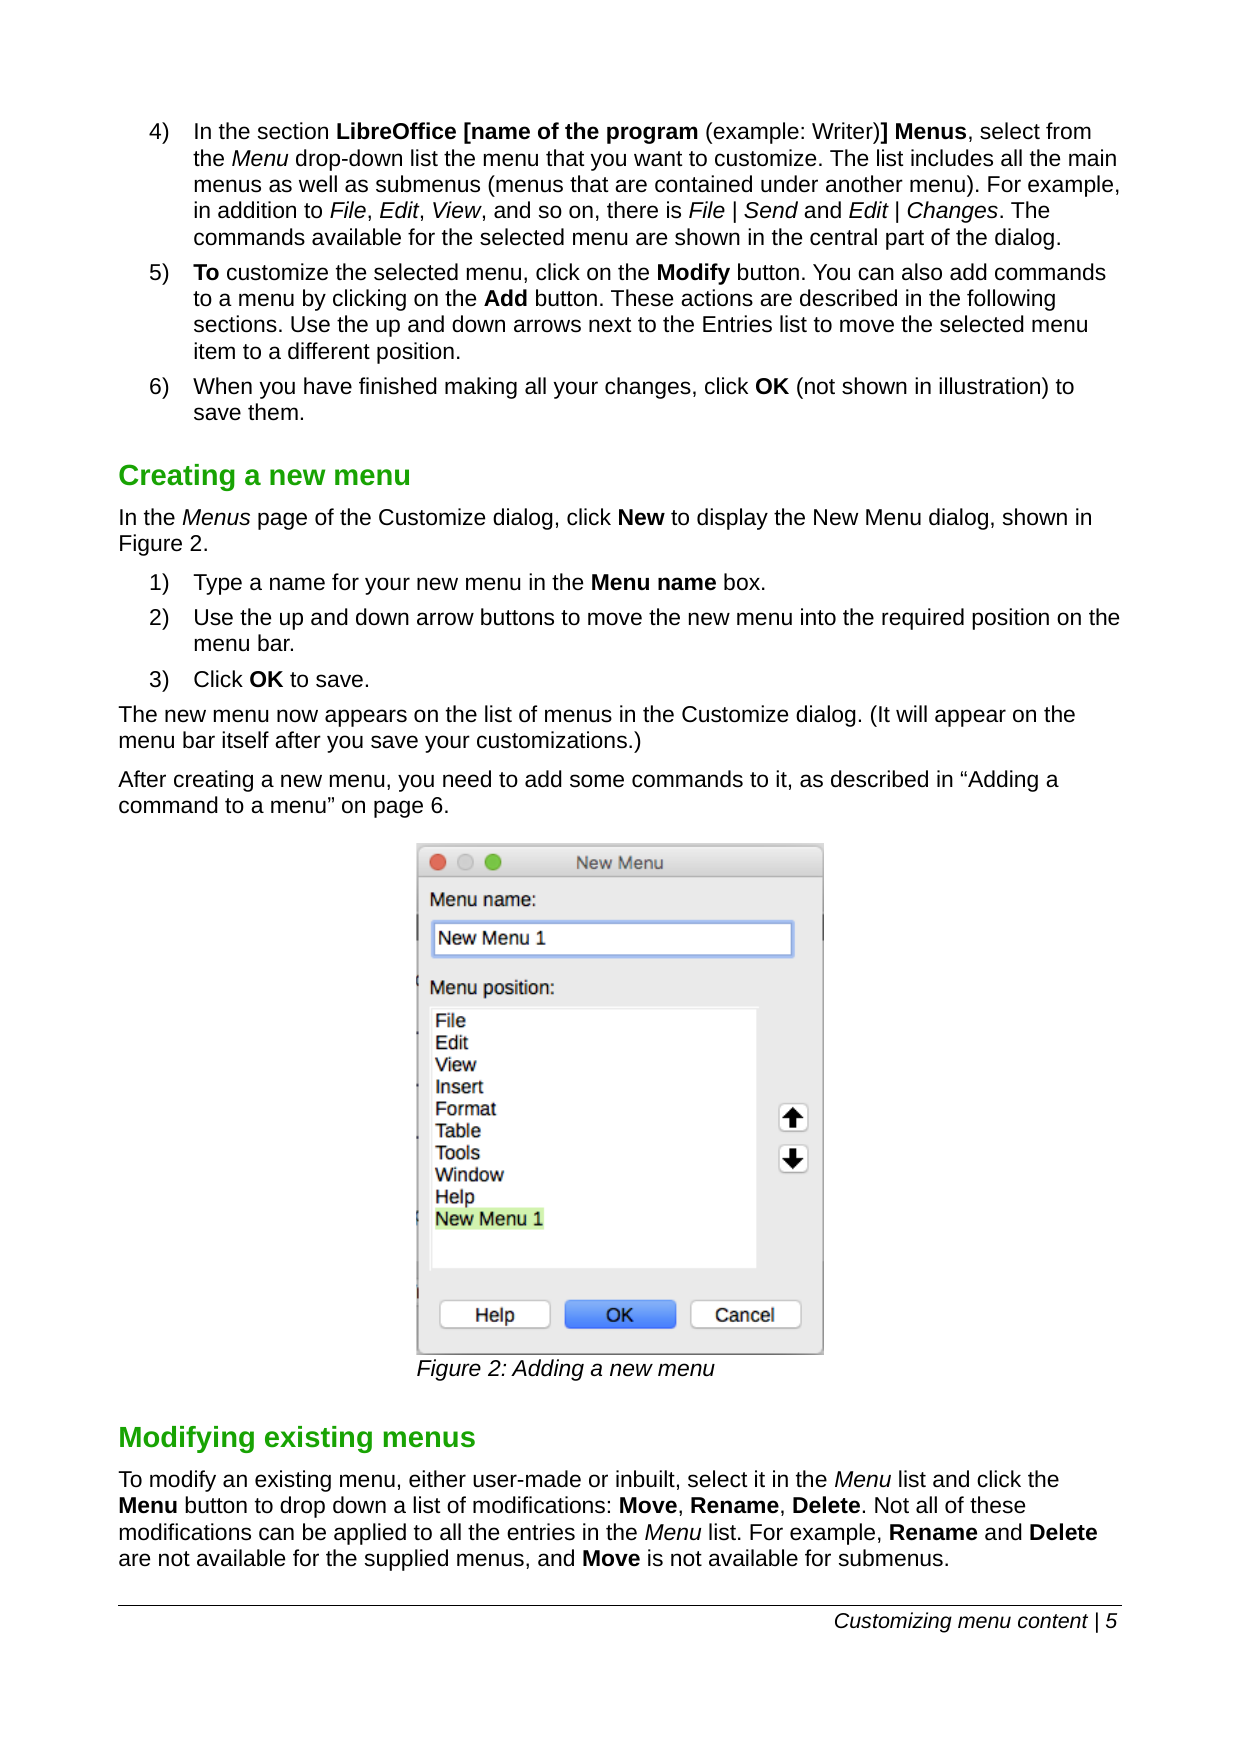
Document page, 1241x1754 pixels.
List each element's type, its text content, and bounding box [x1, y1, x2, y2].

list Type a name for your new menu in the Menu name box. [169, 569, 1122, 595]
picture [416, 843, 824, 1355]
subtitle Modifying existing menus [118, 1421, 1122, 1454]
text After creating a new menu, you need to add some commands to it, as described in “Adding a command to a menu” on page 6. [118, 766, 1122, 819]
list In the section LibreOffice [name of the program (example: Writer)] Menus, select from the Menu drop-down list the menu that you want to customize. The list includes all the main menus as well as submenus (menus that are contained under another menu). For example, in addition to File, Edit, View, and so on, there is File | Send and Edit | Changes. The commands available for the selected menu are shown in the central part of the dialog. [169, 118, 1122, 250]
list When you have finished making all your changes, click OK (not shown in illustration) to save them. [169, 373, 1122, 426]
list To customize the selected menu, click on the Modify button. You can also add commands to a menu by clicking on the Add button. These actions are described in the following sections. Use the up and down arrows next to the Entries list to move the selected menu item to a different position. [169, 259, 1122, 364]
text To modify an existing menu, either user-made or inbuilt, select it in the Menu list and click the Menu button to drop down a list of modifications: Move, Rename, Delete. Not all of these modifications can be applied to all the entries in the Menu list. For example, Rename and Delete are not available for the supplied menus, and Move is not available for submenus. [118, 1466, 1122, 1571]
list Click OK to save. [169, 666, 1122, 692]
text Figure 2: Adding a new menu [416, 1355, 824, 1381]
list In the Menus page of the Customize dialog, click New to display the New Menu dialog, shown in Figure 2. [118, 503, 1122, 556]
subtitle Creating a new menu [118, 458, 1122, 492]
list Use the up and down arrow buttons to move the new menu into the required position on the menu bar. [169, 604, 1122, 657]
text The new menu now appears on the list of menus in the Customize dialog. (It will appear on the menu bar itself after you save your customizations.) [118, 701, 1122, 753]
